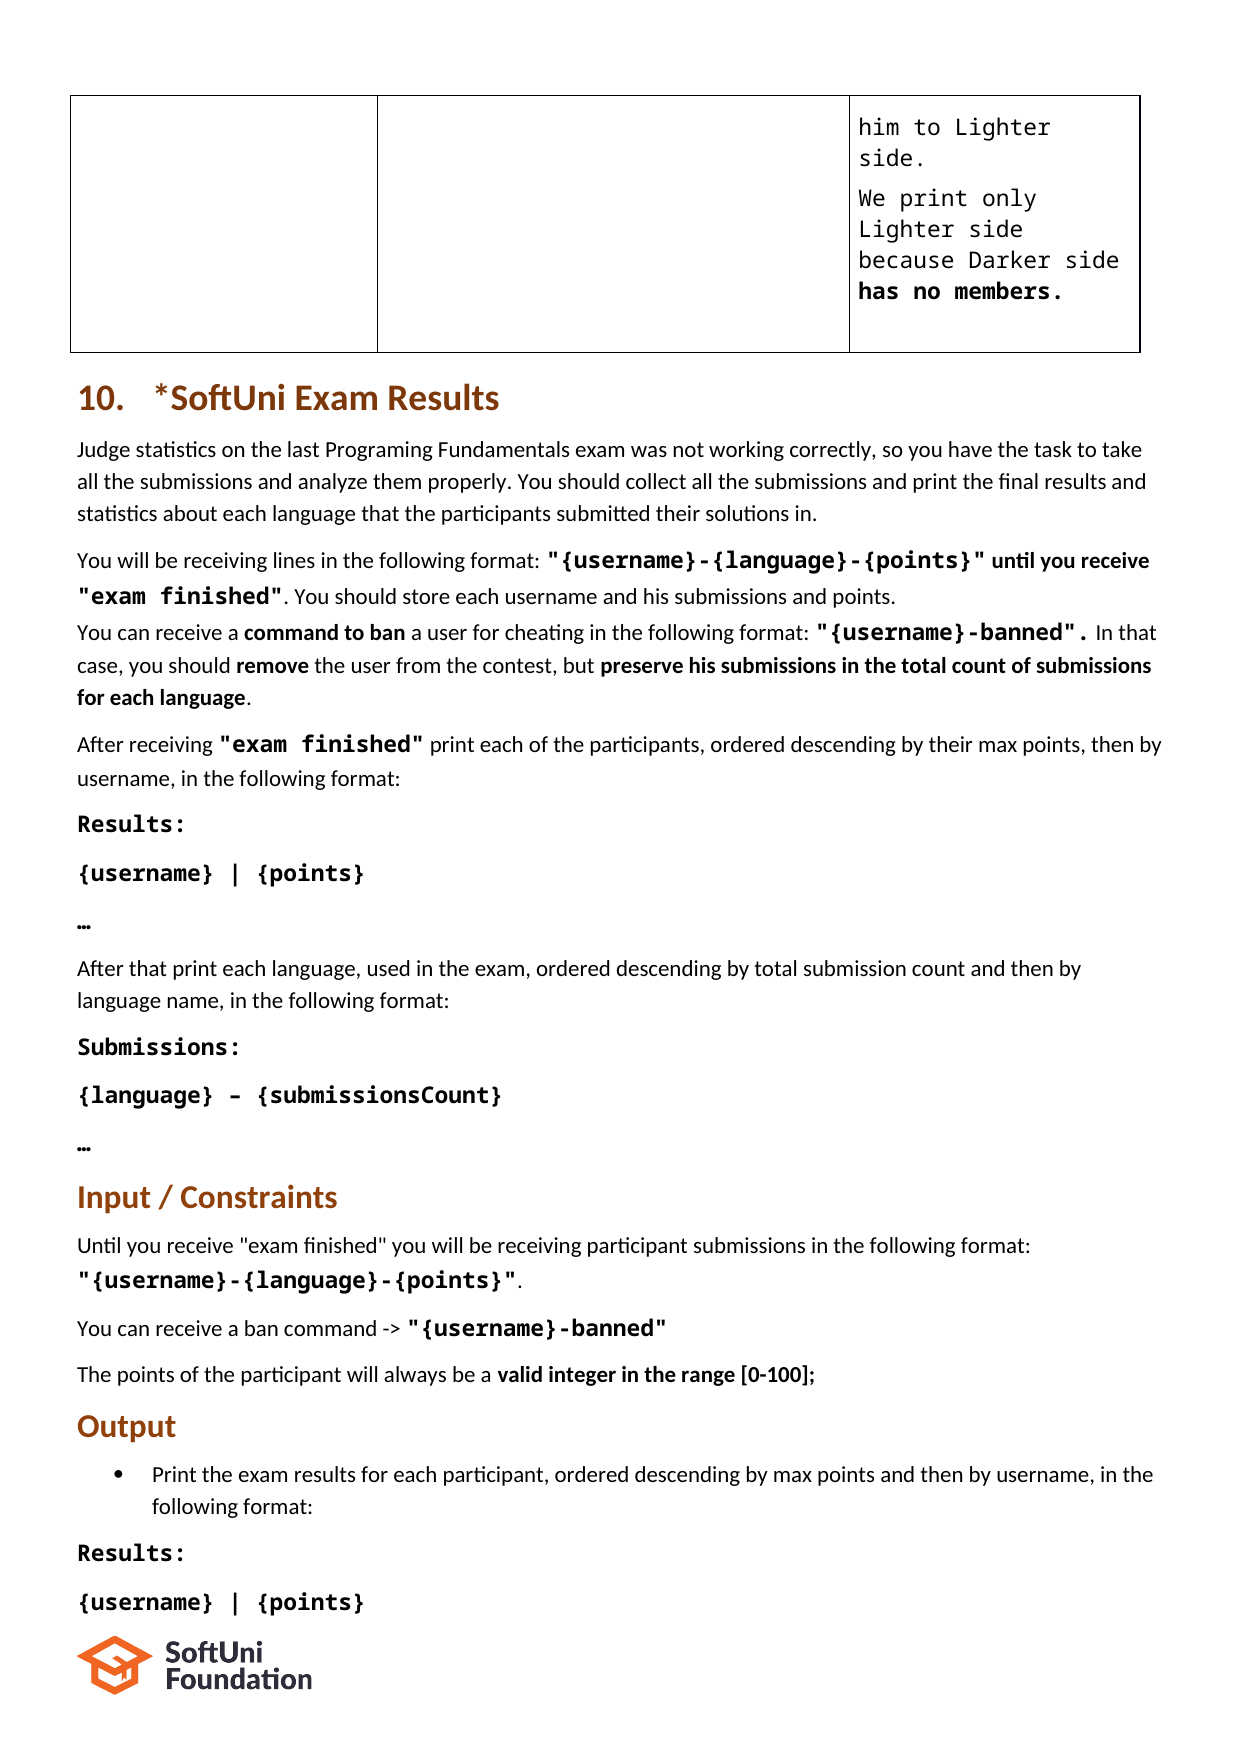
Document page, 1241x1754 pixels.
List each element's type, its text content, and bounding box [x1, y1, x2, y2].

text {username} | {points} [77, 857, 1163, 888]
text … [77, 905, 1163, 936]
text You can receive a ban command -> "{username}-banned" [77, 1312, 1163, 1343]
text After receiving "exam finished" print each of the participants, ordered descending by their max points, then by username, in the following format: [77, 728, 1163, 792]
text {language} – {submissionsCount} [77, 1079, 1163, 1110]
text After that print each language, used in the exam, ordered descending by total submission count and then by language name, in the following format: [77, 954, 1163, 1014]
text Results: [77, 1537, 1163, 1568]
text Until you receive "exam finished" you will be receiving participant submissions in the following format: "{username}-{language}-{points}". [77, 1231, 1163, 1295]
text Submissions: [77, 1031, 1163, 1062]
subtitle Input / Constraints [77, 1176, 1163, 1217]
table_cell [71, 96, 377, 352]
text {username} | {points} [77, 1586, 1163, 1617]
text You will be receiving lines in the following format: "{username}-{language}-{points}" until you receive "exam finished". You should store each username and his submissions and points. You can receive a command to ban a user for cheating in the following format: "{username}-banned". In that case, you should remove the user from the contest, but preserve his submissions in the total count of submissions for each language. [77, 544, 1163, 712]
text Judge statistics on the last Programing Fundamentals exam was not working correctly, so you have the task to take all the submissions and analyze them properly. You should collect all the submissions and print the final results and statistics about each language that the participants submitted their solutions in. [77, 435, 1163, 527]
subtitle Output [77, 1405, 1163, 1446]
text The points of the participant will always be a valid integer in the range [0-100]; [77, 1361, 1163, 1388]
text Results: [77, 808, 1163, 839]
text … [77, 1127, 1163, 1159]
table_cell [378, 96, 849, 352]
table_cell him to Lighter side. We print only Lighter side because Darker side has no members. [850, 96, 1139, 352]
list Print the exam results for each participant, ordered descending by max points and then by username, in the following format: [114, 1460, 1163, 1521]
subtitle *SoftUni Exam Results [77, 374, 1163, 420]
picture [76, 1636, 312, 1695]
